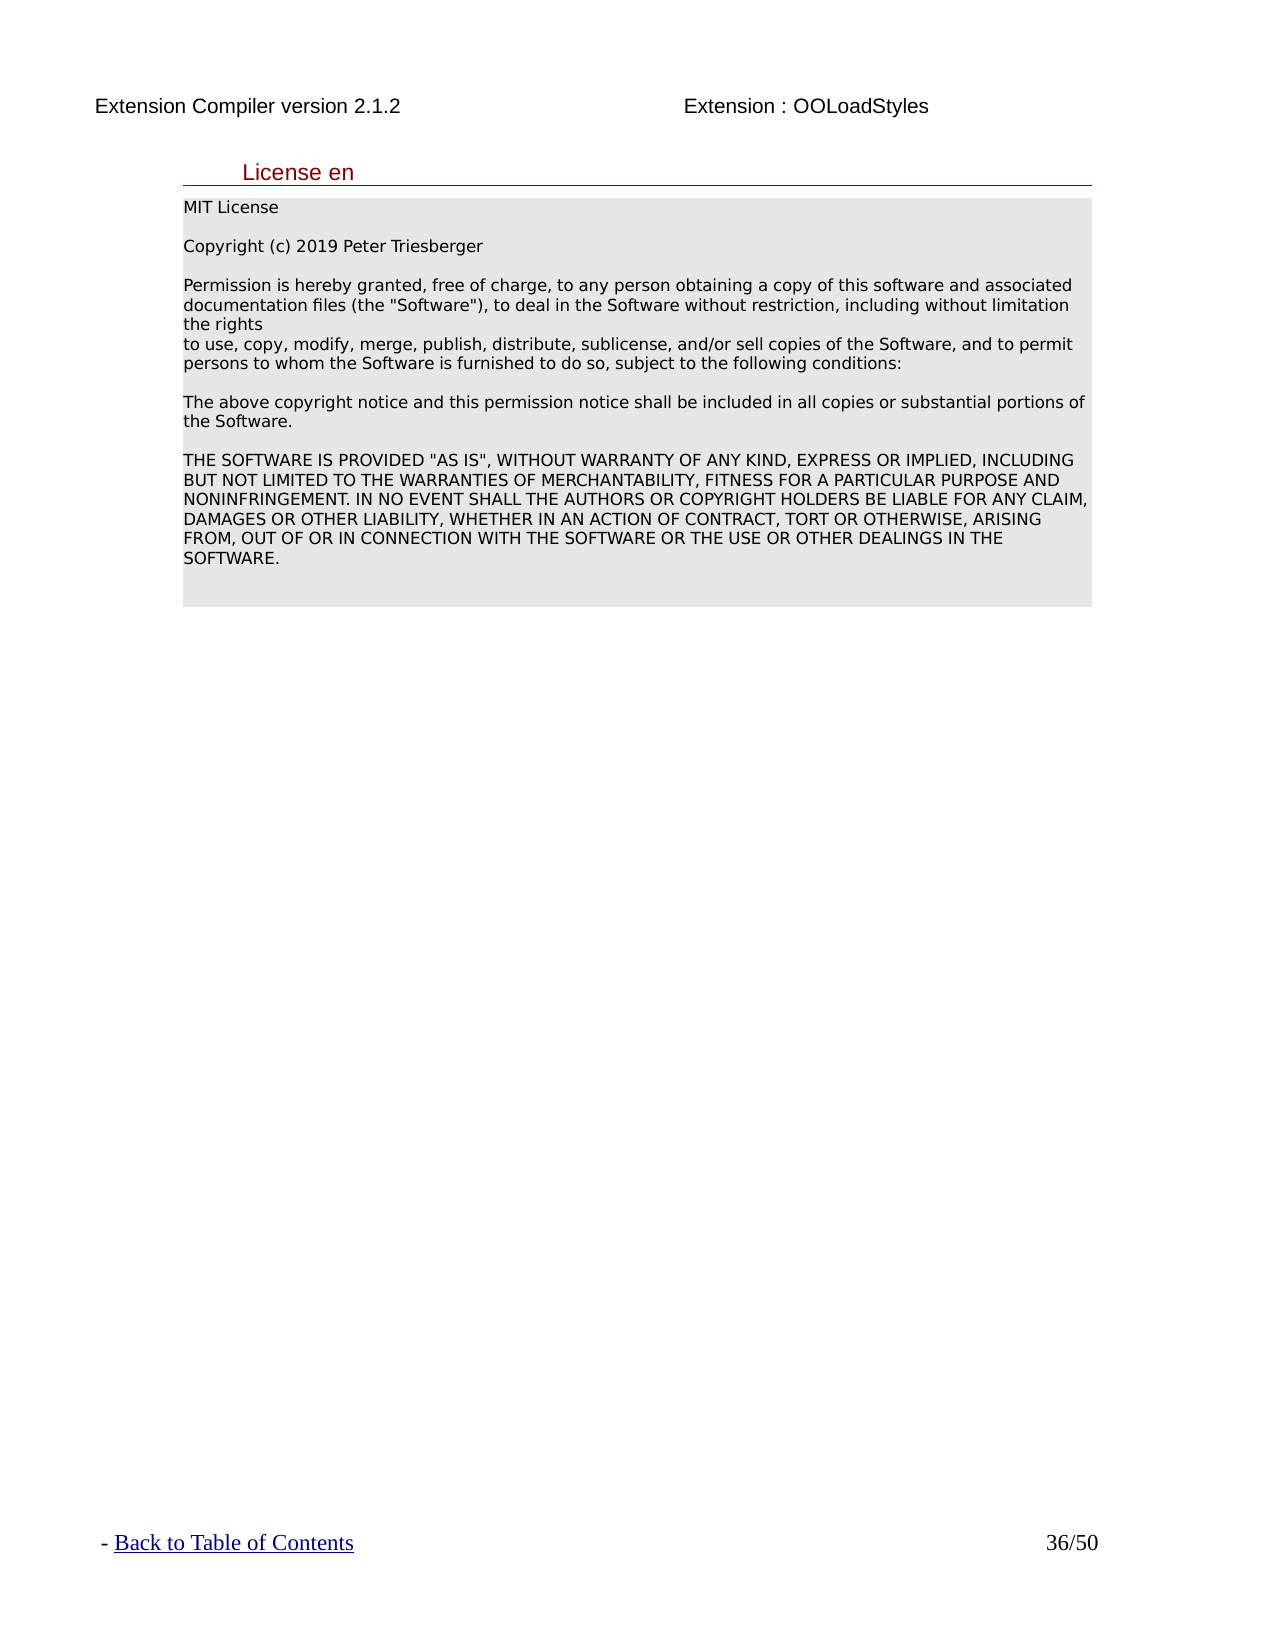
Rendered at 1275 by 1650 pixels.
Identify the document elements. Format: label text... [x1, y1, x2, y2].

text to use, copy, modify, merge, publish, distribute, sublicense, and/or sell copies of the Software, and to permit persons to whom the Software is furnished to do so, subject to the following conditions: [183, 334, 1092, 373]
text THE SOFTWARE IS PROVIDED "AS IS", WITHOUT WARRANTY OF ANY KIND, EXPRESS OR IMPLIED, INCLUDING BUT NOT LIMITED TO THE WARRANTIES OF MERCHANTABILITY, FITNESS FOR A PARTICULAR PURPOSE AND NONINFRINGEMENT. IN NO EVENT SHALL THE AUTHORS OR COPYRIGHT HOLDERS BE LIABLE FOR ANY CLAIM, DAMAGES OR OTHER LIABILITY, WHETHER IN AN ACTION OF CONTRACT, TORT OR OTHERWISE, ARISING FROM, OUT OF OR IN CONNECTION WITH THE SOFTWARE OR THE USE OR OTHER DEALINGS IN THE [183, 451, 1092, 549]
text The above copyright notice and this permission notice shall be included in all copies or substantial portions of the Software. [183, 393, 1092, 432]
text SOFTWARE. [183, 549, 1092, 568]
text Copyright (c) 2019 Peter Triesberger [183, 237, 1092, 257]
text Permission is hereby granted, free of charge, to any person obtaining a copy of this software and associated documentation files (the "Software"), to deal in the Software without restriction, including without limitation the rights [183, 276, 1092, 334]
text License en [183, 159, 1092, 185]
text MIT License [183, 198, 1092, 218]
